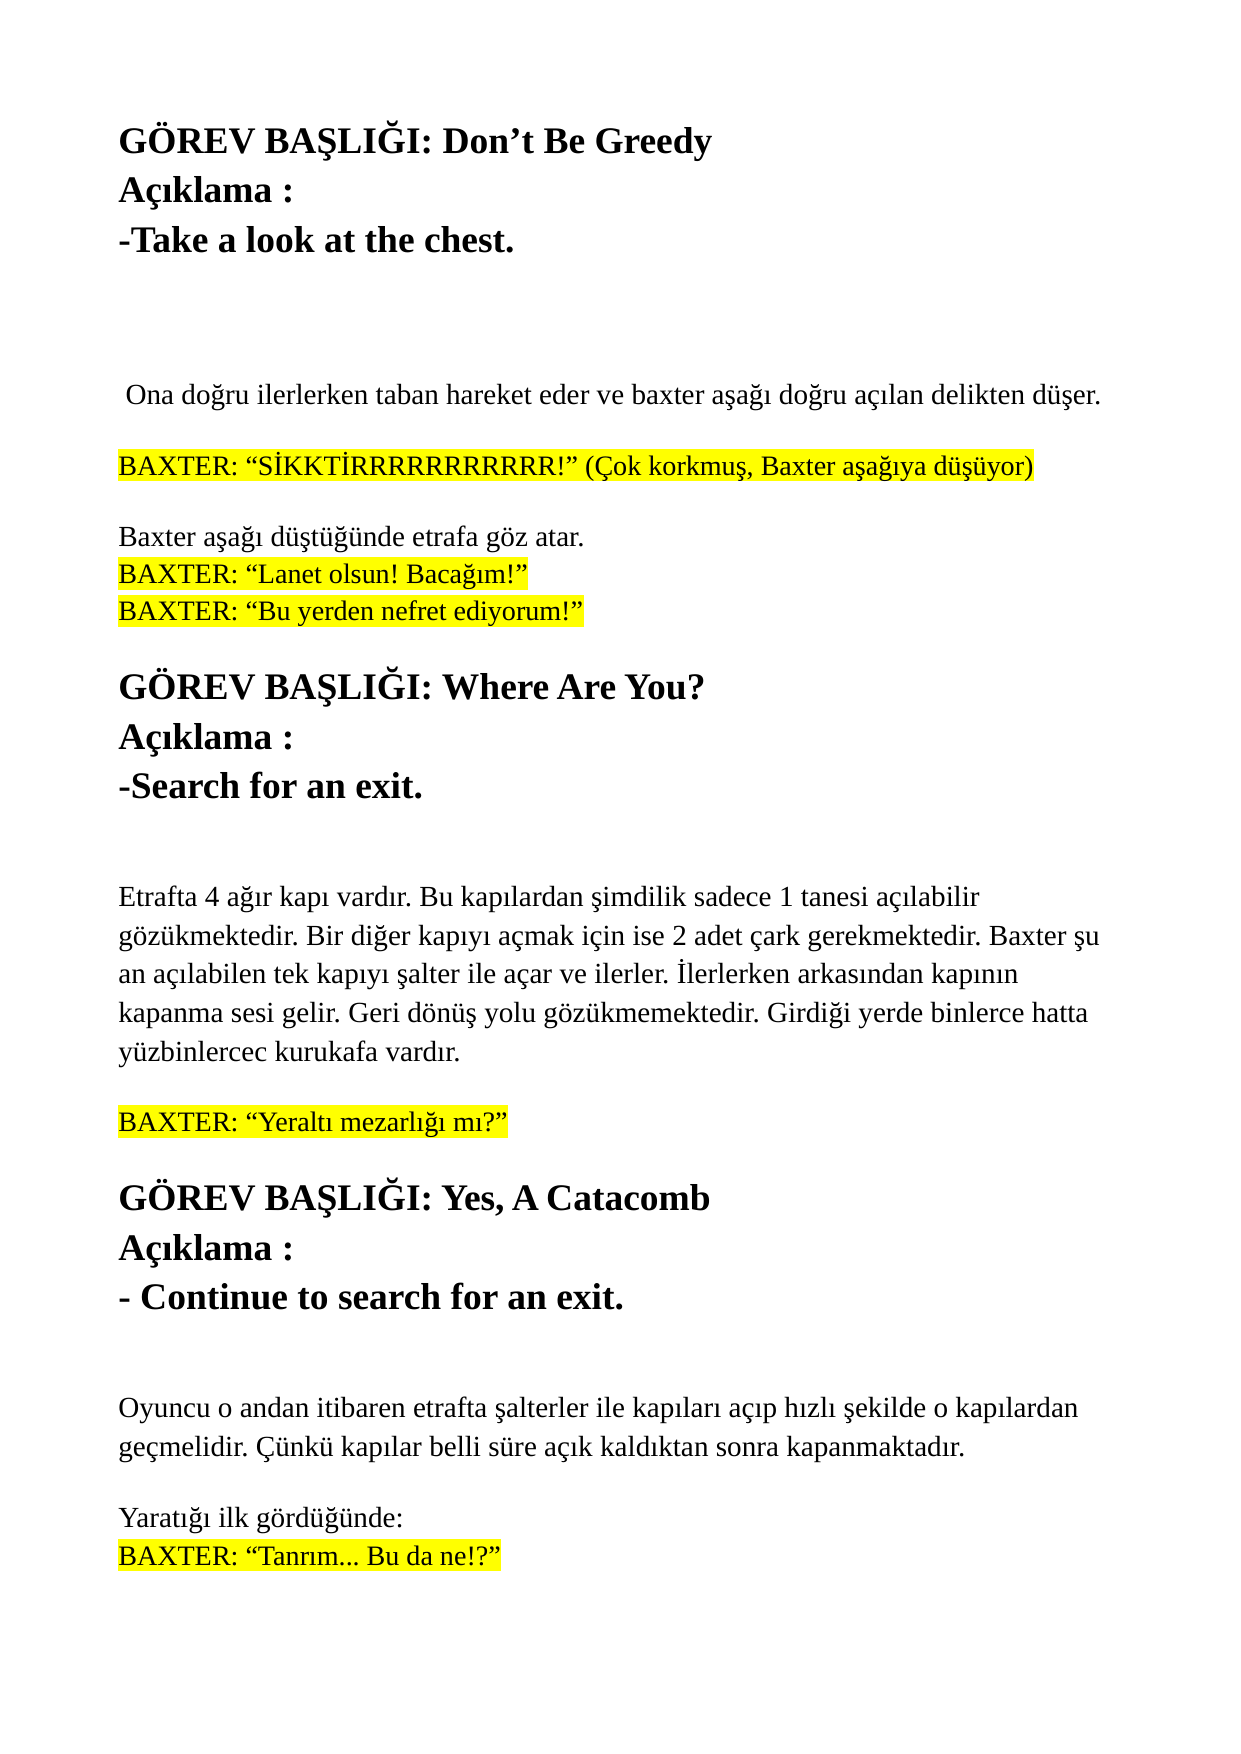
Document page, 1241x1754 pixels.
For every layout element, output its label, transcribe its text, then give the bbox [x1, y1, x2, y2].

text Açıklama : [118, 168, 1122, 211]
text Etrafta 4 ağır kapı vardır. Bu kapılardan şimdilik sadece 1 tanesi açılabilir gözükmektedir. Bir diğer kapıyı açmak için ise 2 adet çark gerekmektedir. Baxter şu an açılabilen tek kapıyı şalter ile açar ve ilerler. İlerlerken arkasından kapının kapanma sesi gelir. Geri dönüş yolu gözükmemektedir. Girdiği yerde binlerce hatta yüzbinlercec kurukafa vardır. [118, 879, 1122, 1067]
text Açıklama : [118, 1225, 1122, 1268]
text BAXTER: “Bu yerden nefret ediyorum!” [118, 594, 1122, 627]
text - Continue to search for an exit. [118, 1274, 1122, 1318]
text Baxter aşağı düştüğünde etrafa göz atar. [118, 519, 1122, 552]
text Ona doğru ilerlerken taban hareket eder ve baxter aşağı doğru açılan delikten düşer. [118, 377, 1122, 411]
text BAXTER: “SİKKTİRRRRRRRRRRR!” (Çok korkmuş, Baxter aşağıya düşüyor) [118, 448, 1122, 481]
text BAXTER: “Yeraltı mezarlığı mı?” [118, 1105, 1122, 1138]
text Açıklama : [118, 714, 1122, 757]
text BAXTER: “Tanrım... Bu da ne!?” [118, 1539, 1122, 1571]
text BAXTER: “Lanet olsun! Bacağım!” [118, 557, 1122, 590]
text -Search for an exit. [118, 764, 1122, 807]
text -Take a look at the chest. [118, 217, 1122, 260]
text GÖREV BAŞLIĞI: Where Are You? [118, 665, 1122, 708]
text GÖREV BAŞLIĞI: Yes, A Catacomb [118, 1175, 1122, 1218]
text Oyuncu o andan itibaren etrafta şalterler ile kapıları açıp hızlı şekilde o kapılardan geçmelidir. Çünkü kapılar belli süre açık kaldıktan sonra kapanmaktadır. [118, 1390, 1122, 1462]
text GÖREV BAŞLIĞI: Don’t Be Greedy [118, 118, 1122, 161]
text Yaratığı ilk gördüğünde: [118, 1500, 1122, 1534]
